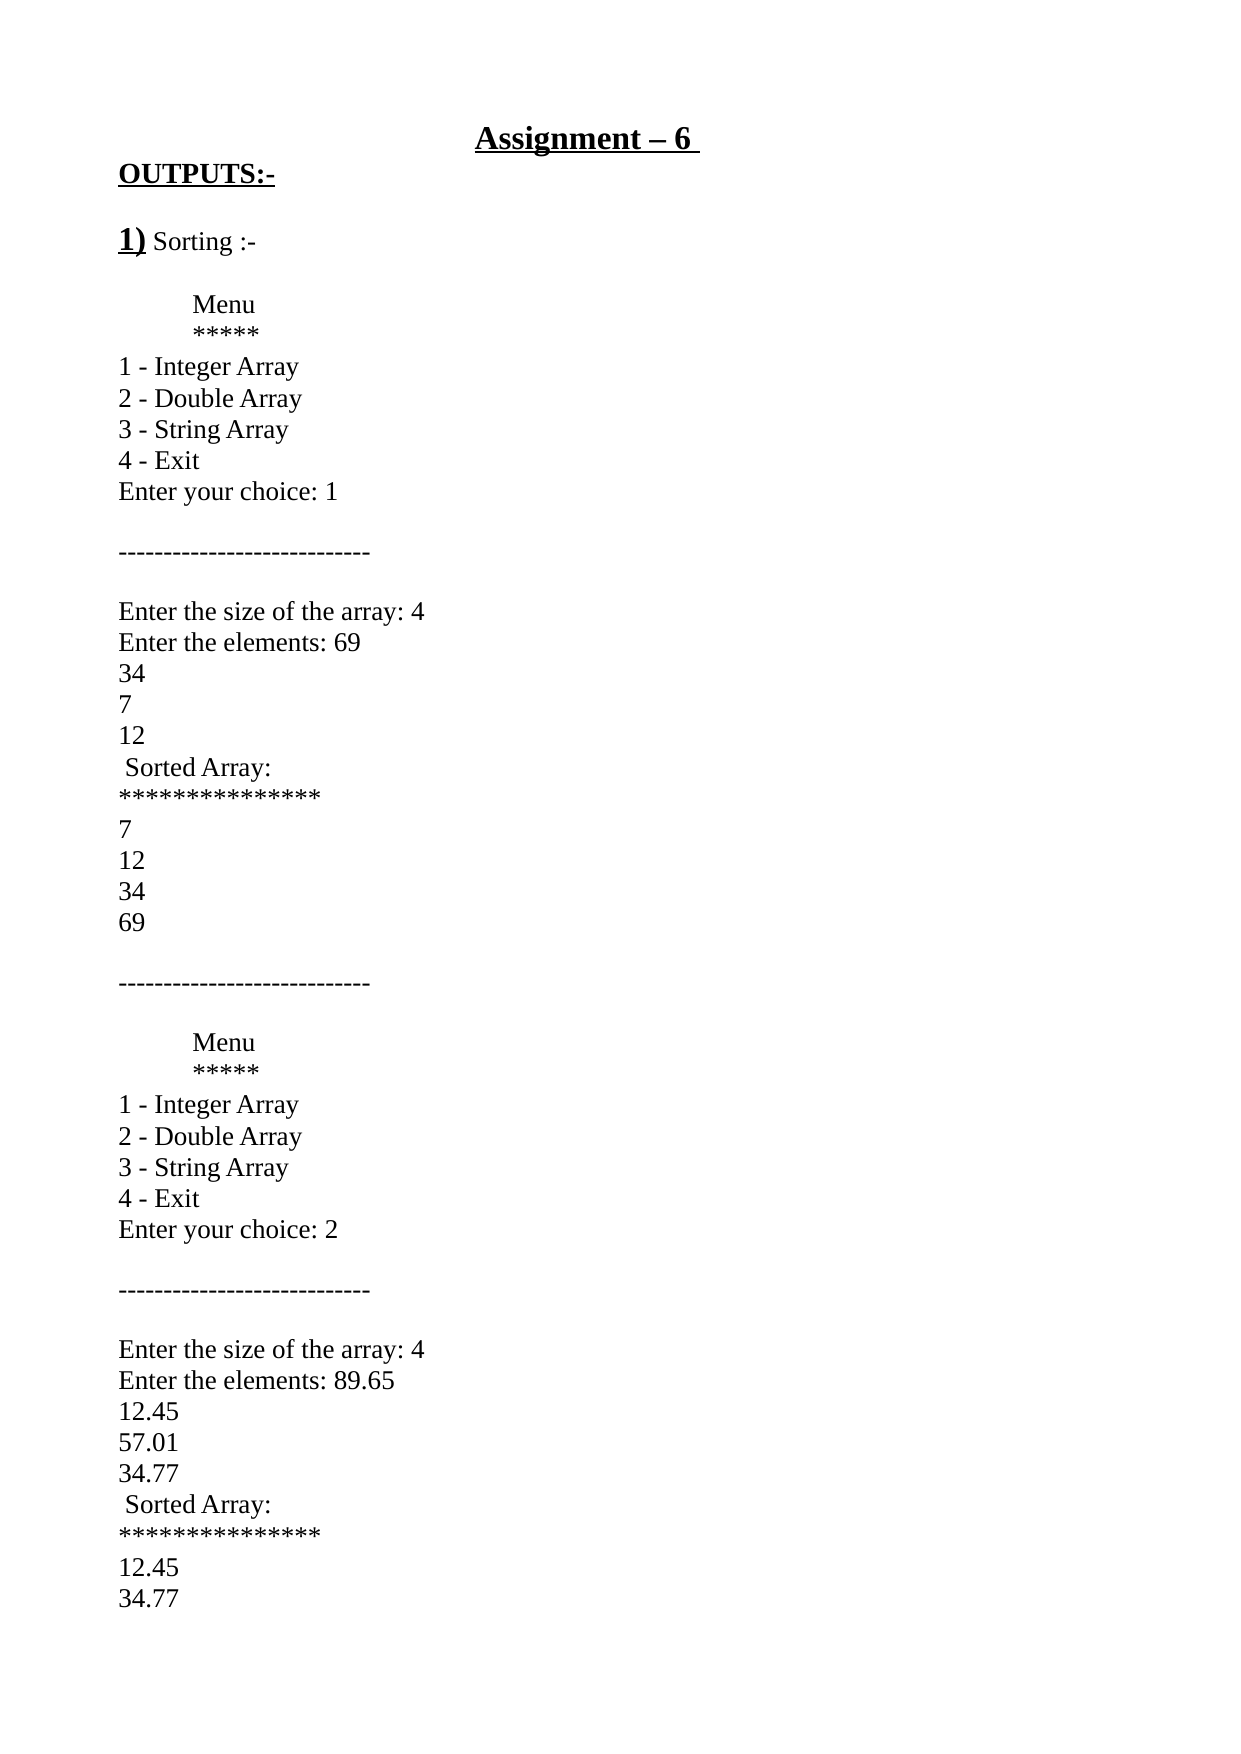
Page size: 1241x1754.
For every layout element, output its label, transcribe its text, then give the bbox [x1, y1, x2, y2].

text 69 [118, 906, 1122, 937]
text Sorted Array: [118, 1488, 1122, 1520]
text 34 [118, 657, 1122, 688]
text 12.45 [118, 1551, 1122, 1582]
text Enter the elements: 89.65 [118, 1364, 1122, 1395]
text 34.77 [118, 1582, 1122, 1613]
text ***** [118, 319, 1122, 351]
text Menu [118, 1026, 1122, 1057]
text 4 - Exit [118, 444, 1122, 475]
text 2 - Double Array [118, 382, 1122, 413]
text 1) Sorting :- [118, 219, 1122, 257]
text *************** [118, 1520, 1122, 1551]
text 12.45 [118, 1395, 1122, 1426]
text *************** [118, 782, 1122, 813]
text ---------------------------- [118, 535, 1122, 566]
text 1 - Integer Array [118, 351, 1122, 382]
text Assignment – 6 [118, 118, 1122, 156]
text 34.77 [118, 1457, 1122, 1488]
text 2 - Double Array [118, 1119, 1122, 1151]
text 3 - String Array [118, 1151, 1122, 1182]
text Enter your choice: 1 [118, 475, 1122, 506]
text Enter the size of the array: 4 [118, 1333, 1122, 1364]
text Sorted Array: [118, 751, 1122, 782]
text Enter your choice: 2 [118, 1213, 1122, 1244]
text 12 [118, 719, 1122, 751]
text 3 - String Array [118, 413, 1122, 444]
text OUTPUTS:- [118, 156, 1122, 190]
text ***** [118, 1057, 1122, 1088]
text 57.01 [118, 1426, 1122, 1457]
text Enter the elements: 69 [118, 626, 1122, 657]
text 4 - Exit [118, 1182, 1122, 1213]
text Enter the size of the array: 4 [118, 595, 1122, 626]
text 34 [118, 875, 1122, 906]
text 12 [118, 844, 1122, 875]
text ---------------------------- [118, 966, 1122, 997]
text 7 [118, 688, 1122, 719]
text Menu [118, 288, 1122, 319]
text 1 - Integer Array [118, 1088, 1122, 1119]
text 7 [118, 813, 1122, 844]
text ---------------------------- [118, 1273, 1122, 1304]
